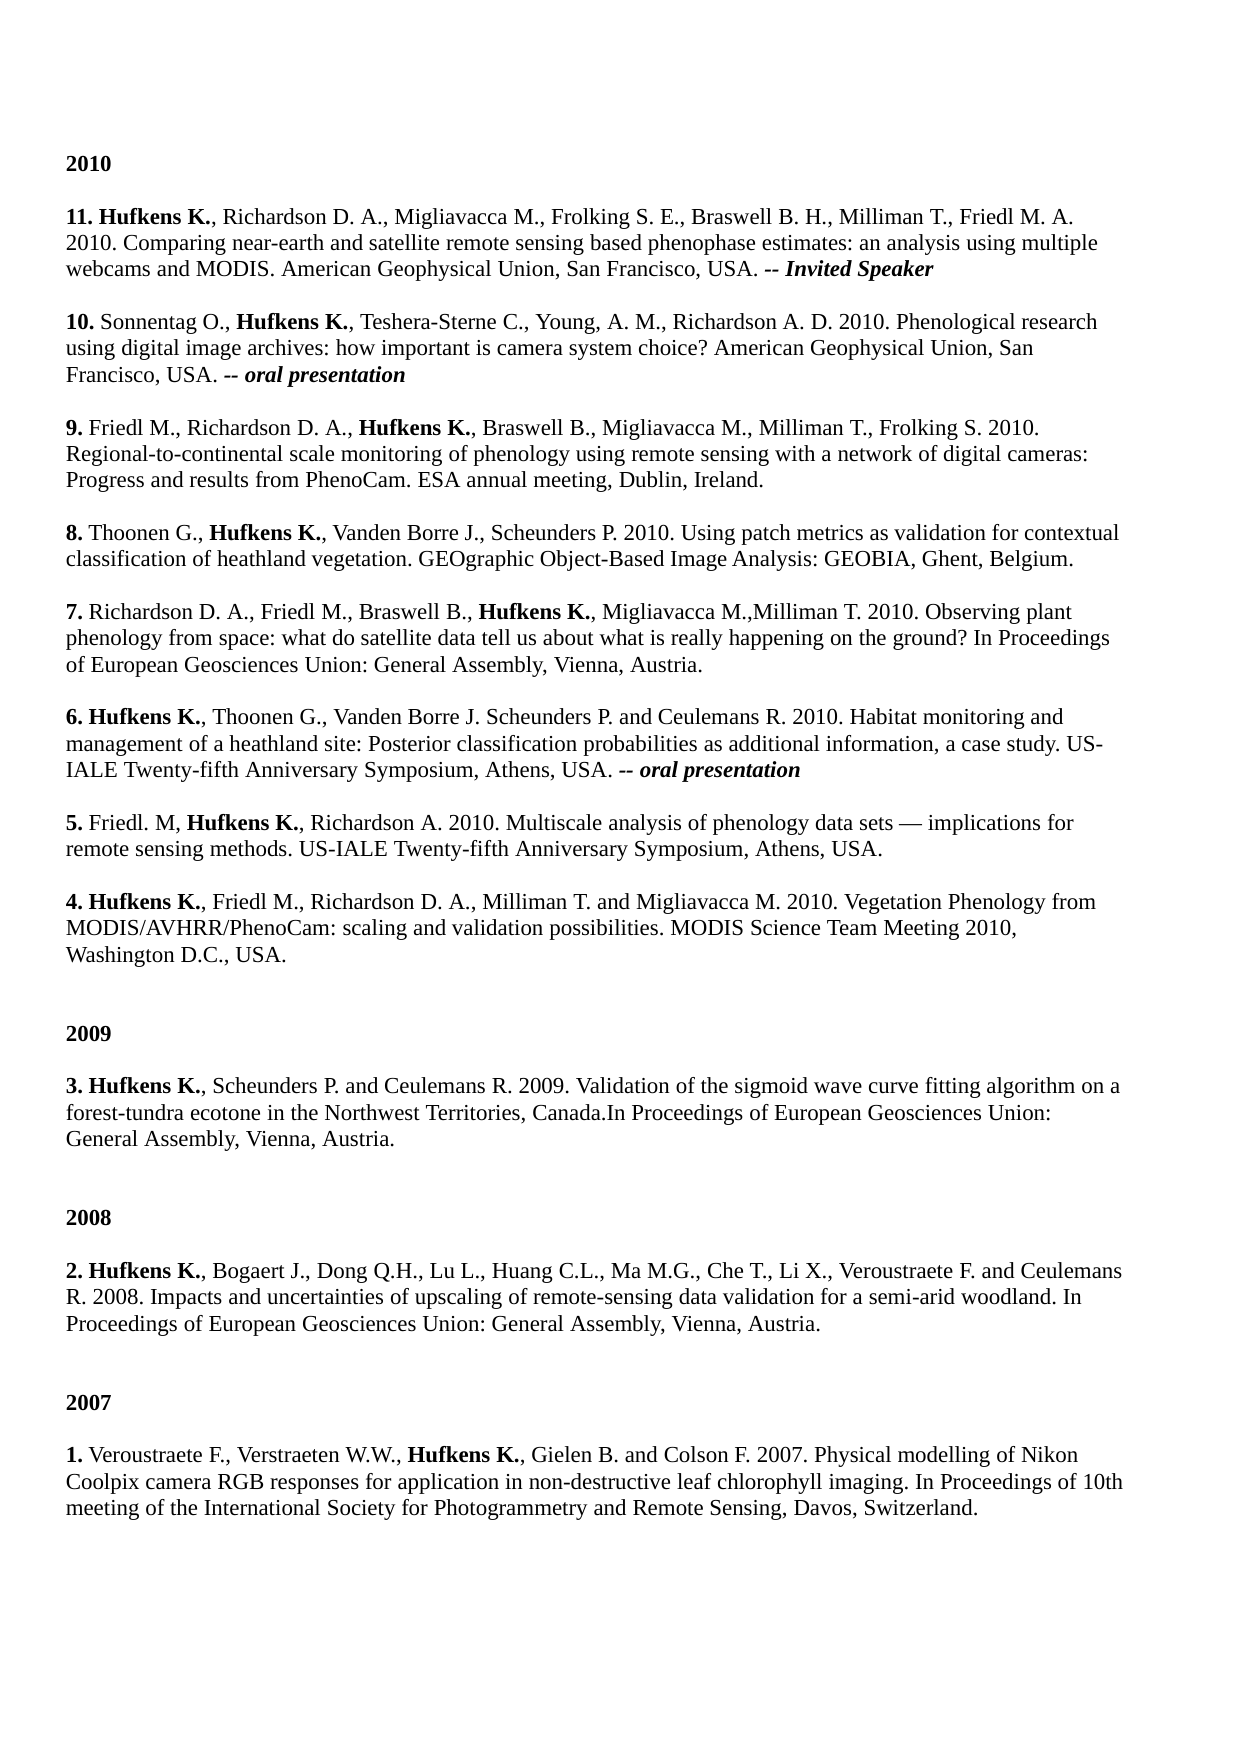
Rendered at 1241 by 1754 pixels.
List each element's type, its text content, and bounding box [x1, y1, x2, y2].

text 2008 [66, 1204, 1126, 1231]
text 10. Sonnentag O., Hufkens K., Teshera-Sterne C., Young, A. M., Richardson A. D. 2010. Phenological research using digital image archives: how important is camera system choice? American Geophysical Union, San Francisco, USA. -- oral presentation [66, 308, 1126, 387]
text 2009 [66, 1020, 1126, 1046]
text 2. Hufkens K., Bogaert J., Dong Q.H., Lu L., Huang C.L., Ma M.G., Che T., Li X., Veroustraete F. and Ceulemans R. 2008. Impacts and uncertainties of upscaling of remote-sensing data validation for a semi-arid woodland. In Proceedings of European Geosciences Union: General Assembly, Vienna, Austria. [66, 1257, 1126, 1336]
text 4. Hufkens K., Friedl M., Richardson D. A., Milliman T. and Migliavacca M. 2010. Vegetation Phenology from MODIS/AVHRR/PhenoCam: scaling and validation possibilities. MODIS Science Team Meeting 2010, Washington D.C., USA. [66, 888, 1126, 967]
text 2007 [66, 1389, 1126, 1415]
text 3. Hufkens K., Scheunders P. and Ceulemans R. 2009. Validation of the sigmoid wave curve fitting algorithm on a forest-tundra ecotone in the Northwest Territories, Canada.In Proceedings of European Geosciences Union: General Assembly, Vienna, Austria. [66, 1072, 1126, 1151]
text 1. Veroustraete F., Verstraeten W.W., Hufkens K., Gielen B. and Colson F. 2007. Physical modelling of Nikon Coolpix camera RGB responses for application in non-destructive leaf chlorophyll imaging. In Proceedings of 10th meeting of the International Society for Photogrammetry and Remote Sensing, Davos, Switzerland. [66, 1441, 1126, 1520]
text 8. Thoonen G., Hufkens K., Vanden Borre J., Scheunders P. 2010. Using patch metrics as validation for contextual classification of heathland vegetation. GEOgraphic Object-Based Image Analysis: GEOBIA, Ghent, Belgium. [66, 519, 1126, 572]
text 6. Hufkens K., Thoonen G., Vanden Borre J. Scheunders P. and Ceulemans R. 2010. Habitat monitoring and management of a heathland site: Posterior classification probabilities as additional information, a case study. US-IALE Twenty-fifth Anniversary Symposium, Athens, USA. -- oral presentation [66, 703, 1126, 782]
text 2010 [66, 150, 1126, 176]
text 9. Friedl M., Richardson D. A., Hufkens K., Braswell B., Migliavacca M., Milliman T., Frolking S. 2010. Regional-to-continental scale monitoring of phenology using remote sensing with a network of digital cameras: Progress and results from PhenoCam. ESA annual meeting, Dublin, Ireland. [66, 413, 1126, 493]
text 11. Hufkens K., Richardson D. A., Migliavacca M., Frolking S. E., Braswell B. H., Milliman T., Friedl M. A. 2010. Comparing near-earth and satellite remote sensing based phenophase estimates: an analysis using multiple webcams and MODIS. American Geophysical Union, San Francisco, USA. -- Invited Speaker [66, 203, 1126, 282]
text 5. Friedl. M, Hufkens K., Richardson A. 2010. Multiscale analysis of phenology data sets — implications for remote sensing methods. US-IALE Twenty-fifth Anniversary Symposium, Athens, USA. [66, 809, 1126, 862]
text 7. Richardson D. A., Friedl M., Braswell B., Hufkens K., Migliavacca M.,Milliman T. 2010. Observing plant phenology from space: what do satellite data tell us about what is really happening on the ground? In Proceedings of European Geosciences Union: General Assembly, Vienna, Austria. [66, 598, 1126, 677]
